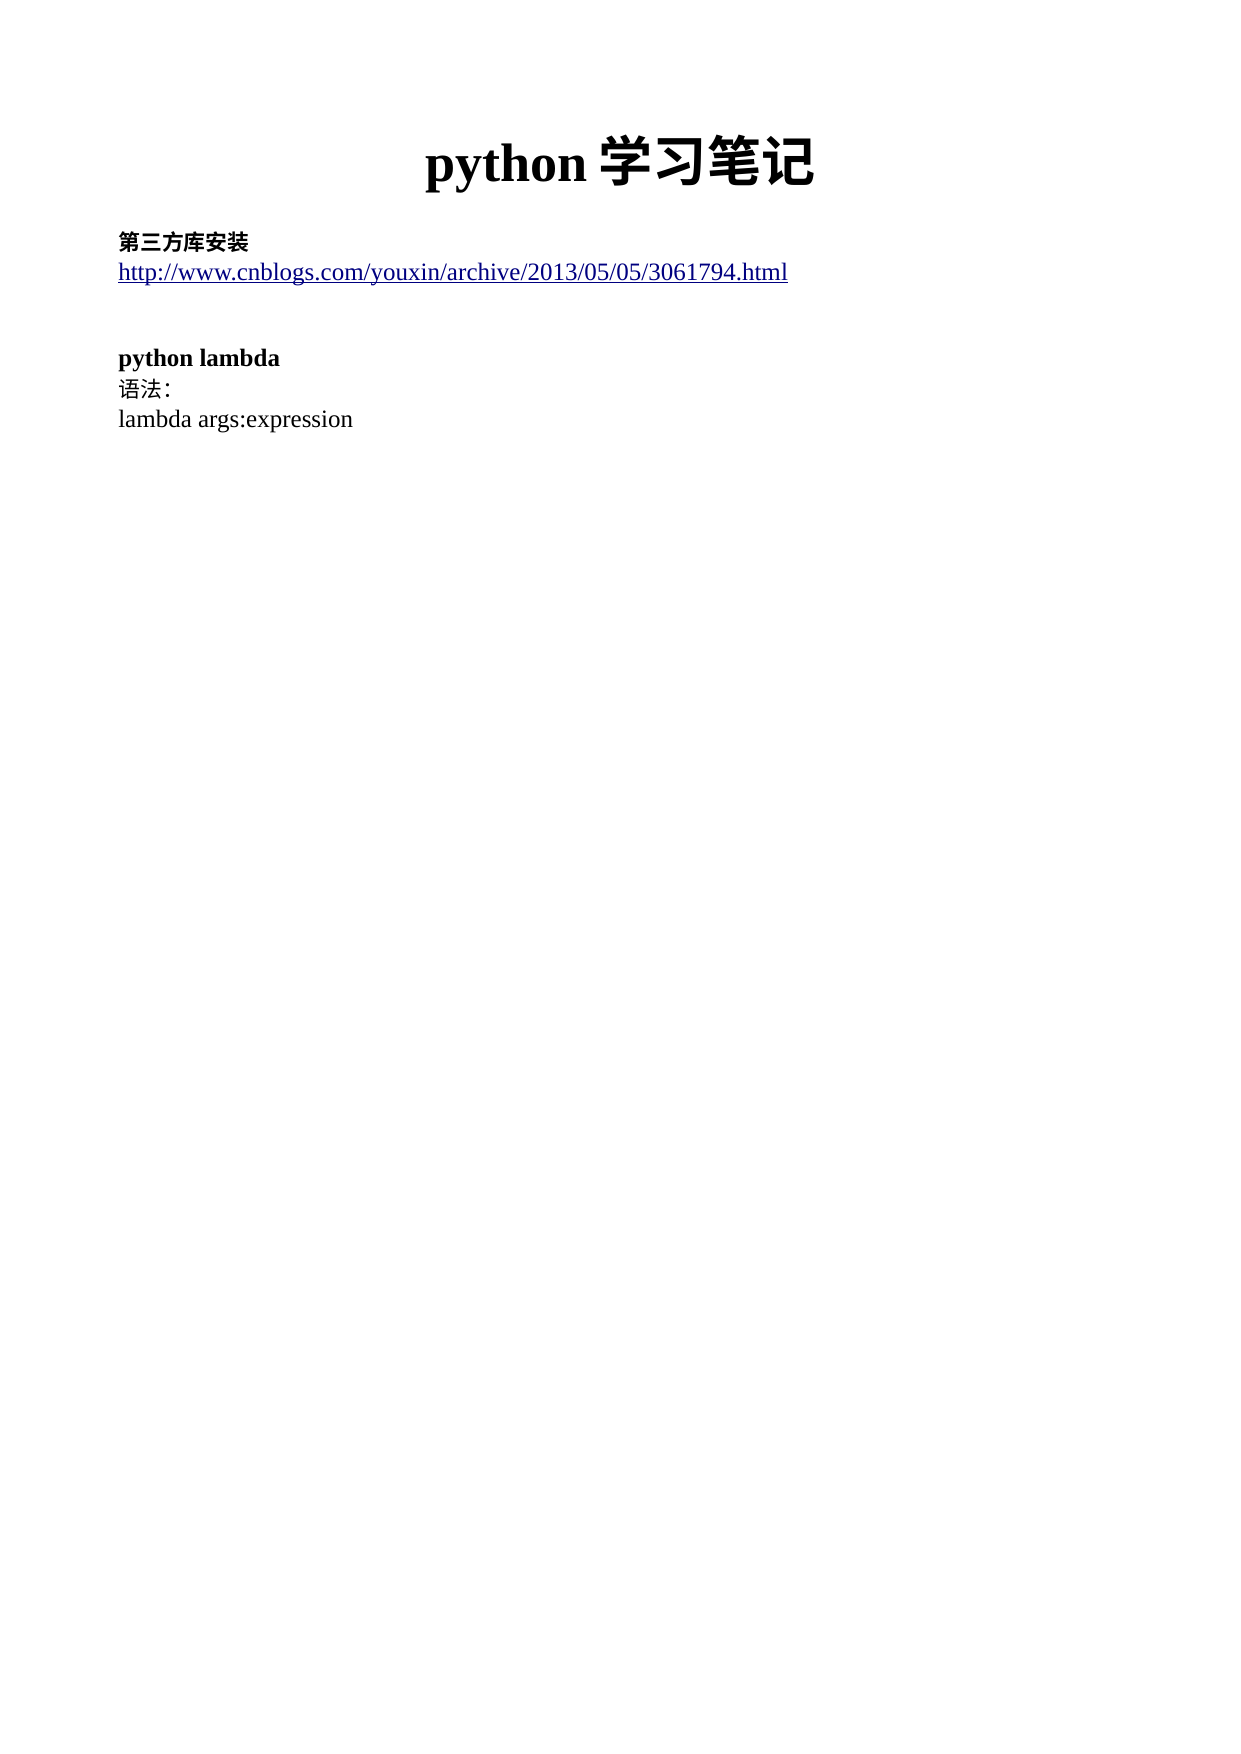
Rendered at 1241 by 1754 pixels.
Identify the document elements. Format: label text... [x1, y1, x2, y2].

text python学习笔记 [118, 118, 1122, 197]
text python lambda [118, 343, 1122, 372]
text 语法： [118, 372, 1122, 404]
text http://www.cnblogs.com/youxin/archive/2013/05/05/3061794.html [118, 257, 1122, 286]
text lambda args:expression [118, 404, 1122, 432]
text 第三方库安装 [118, 225, 1122, 257]
